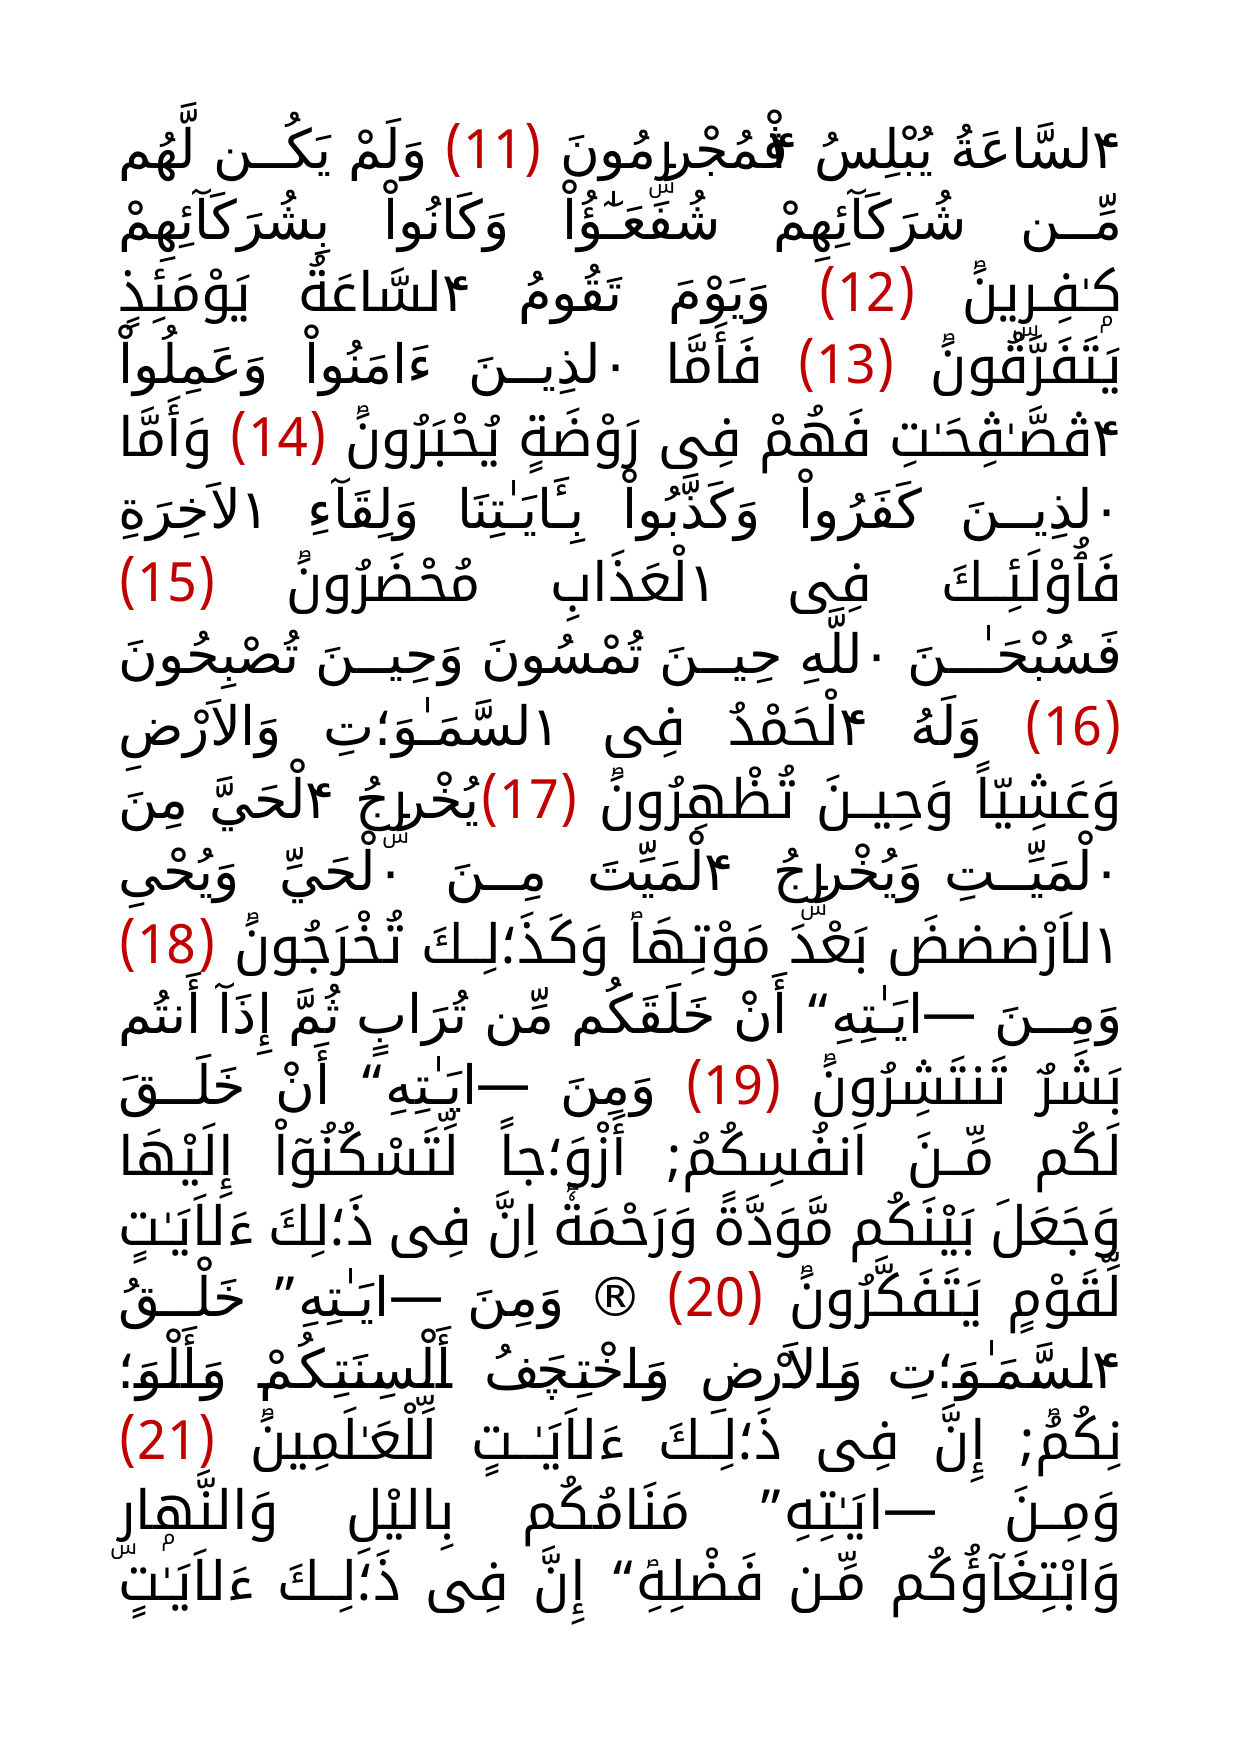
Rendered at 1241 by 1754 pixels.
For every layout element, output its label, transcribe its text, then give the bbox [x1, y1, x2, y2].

text بِسْمِ ۱للَّهِ ۱لرَّحْمَـٰنِ ۱لرَّحِيمِ أَلَٓم؋ّٓؐ غُلِبَتِ ۱لرُّومُ فِىٓ أَدْنَــي ۰لاَرْضِ وَهُم مِّـنۢ بَعْدِ غَلَبِهِمْ سَيَغْلِبُونَ (1) فِى بِضْعِ سِنِينَؐ (2) لِلهِ ۱لاَمْرُ مِن قَبْلُ وَمِـنۢ بَعْدُؐ وَيَوْمَئِذٍ يَفْرَحُ ۴لْمُومِنُونَ (3) بِنَصْرۣ ۱للَّهِؐ يَنصُرُ مَنْ يَّشَآءُؐ وَهُوَ ۰لْعَزۣيزُ ۴لرَّحِيمُؐ (4) وَعْدَ ۰للَّهِ لاَ يُخْلِفُ ۴للَّهُ وَعْدَهُؐ„ وَچَكِــنَّ أَكْثَرَ ۰لنَّاسسسِ لاَ يَعْلَمُونَؐ (5) يَعْلَمُونَ ظَـٰهِراً مِّــنَ ۰لْحَيَوٰةِ ۱لدُّنْيۭا وَهُمْ عَـنِ ۱لاَخِرَةِ هُمْ غَـٰفِلُونَؐ (6) أَوَلَمْ يَتَفَكَّرُواْ فِىٓ أَنفُسِهِمؐ مَّا خَلَــقَ ۰للَّهُ ۴لسَّمَـٰوَ؛تِ وَالاَرْضَ وَمَا بَيْنَهُمَآ إِلاَّ بِالْحَقِّ وَأَجَــلٍ مُّسَمّيًؐ وَإِنَّ كَثِيراً مِّــنَ ۰لنَّاسِ بِلِقَآءِ رَبِّهِمْ لَكَـٰفِرُونَؐ (7) © أَوَلَمْ يَسِيرُواْ فِى ۱لاَرْضِ فَيَنظُرُواْ كَيْفَ كَانَ عَـٰقِبَةُ ۴لذِينَ مِــن قَبْلِهِمْ كَانُوٓاْ أَشَدَّ مِنْهُمْ قُوَّةً وَأَثَارُواْ ۴لاَرْضَؐ وَعَمَرُوهَآ أَكْثَرَ مِمَّا عَمَرُوهَا وَجَآءَتْهُمْ رُسُلُهُم بِالْبَيِّنَـٰتِؐ فَمَا كَانَ ۰للَّهُ لِيَظْلِمَهُمْؐ وَچَكِــن كَانُوٓاْ أَنفُسَهُمْ يَظْلِمُونَؐ (8) ثُمَّ كَانَ عَـٰقِبَةُ ۴لذِيــنَ أَسَـٰٓـُٔواْ ۴لسُّوٓأۭيٰٓ أَننن كَذَّبُواْ بِـَٔايَـٰــتِ ۱للَّهِ وَكَانُواْ بِهَا يَسْتَهْزۣءُونَؐ (9) ۰للَّهُ يَبْدَؤُاْ ۴لْخَلْــقَ ثُمَّ يُعِيدُهُ„ ثُمَّ إِلَيْهِ تُرْجَعُونَؐ (10) وَيَوْمَ تَقُومُ ۴لسَّاعَةُ يُبْلِسُ ۴ڤْمُجْرۣمُونَ (11) وَلَمْ يَكُــن لَّهُم مِّــن شُرَكَآئِهِمْ شُفَعَـٰٓؤُاْ وَكَانُواْ بِشُرَكَآئِهِمْ كۭـٰفِـرۣينَؐ (12) وَيَوْمَ تَقُومُ ۴لسَّاعَةُ يَوْمَئِذٍ يَتَفَرَّقُونَؐ (13) فَأَمَّا ۰لذِيــنَ ءَامَنُواْ وَعَمِلُواْ ۴ڤصَّـٰڤِحَـٰتِ فَهُمْ فِى رَوْضَةٍ يُحْبَرُونَؐ (14) وَأَمَّا ۰لذِيــنَ كَفَرُواْ وَكَذَّبُواْ بِـَٔايَـٰتِنَا وَلِقَآءِ ۱لاَخِرَةِ فَٱُوْلَئِــكَ فِى ۱لْعَذَابِ مُحْضَرُونَؐ (15) فَسُبْحَـٰــنَ ۰للَّهِ حِيــنَ تُمْسُونَ وَحِيــنَ تُصْبِحُونَ (16) وَلَهُ ۴لْحَمْدُ فِى ۱لسَّمَـٰوَ؛تِ وَالاَرْضِ وَعَشِيّاً وَحِيــنَ تُظْهِرُونَؐ (17) يُخْرۣجُ ۴لْحَيَّ مِنَ ۰لْمَيِّــتِ وَيُخْرۣجُ ۴لْمَيِّتَ مِــنَ ۰لْحَيِّ وَيُحْىِ ۱لاَرْضضضَ بَعْدَ مَوْتِهَاؐ وَكَذَ؛لِــكَ تُخْرَجُونَؐ (18) وَمِــنَ —ايَـٰتِهِ“ أَنْ خَلَقَكُم مِّن تُرَابٍ ثُمَّ إِذَآ أَنتُم بَشَرٌ تَنتَشِرُونَؐ (19) وَمِنَ —ايَـٰتِهِ“ أَنْ خَلَــقَ لَكُم مِّــنَ اَنفُسِكُمُ; أَزْوَ؛جاً لِّتَسْكُنُوٓاْ إِلَيْهَا وَجَعَلَ بَيْنَكُم مَّوَدَّةً وَرَحْمَةٗؐ اِنَّ فِى ذَ؛لِكَ ءَلاَيَـٰتٍ لِّقَوْمٍ يَتَفَكَّرُونَؐ (20) ® وَمِنَ —ايَـٰتِهِ” خَلْــقُ ۴لسَّمَـٰوَ؛تِ وَالاَرْضِ وَاخْتِچَفُ أَلْسِنَتِكُمْ وَأَلْوَ؛نِكُمُؐ; إِنَّ فِى ذَ؛لِــكَ ءَلاَيَـٰــتٍ لِّلْعَـٰلَمِينَؐ (21) وَمِــنَ —ايَـٰتِهِ” مَنَامُكُم بِاليْلِ وَالنَّهۭارۣ وَابْتِغَآؤُكُم مِّـن فَضْلِهِؐ“ إِنَّ فِى ذَ؛لِــكَ ءَلاَيَـٰتٍ لِّقَوْمٍ يَسْمَعُونَؐ (22) وَمِنَ —ايَـٰتِهِ” يُرۣيكُمُ ۴لْبَرْقَ خَوْفاً وَطَمَعاً وَيُنَزّۣلُ مِــنَ ۰لسَّمَآءِ مَآءً فَيُحْىِ” بِهِ ۱لاَرْضضضَ بَعْدَ مَوْتِهَآؐ إِنَّ فِى ذَ؛لِكَ ءَلاَيَـٰتٍ لِّقَوْمٍ يَعْقِلُونَؐ (23) وَمِــنَ —ايَـٰتِهِ“ أَن تَقُومَ ۰لسَّمَآءُ وَالاَرْضُ بِأَمْرۣهِؐ” ثُمَّ إِذَا دَعَاكُمْ دَعْوَةً مِّــنَ ۰لاَرْضضضِ إِذَآ أَنتُمْ تَخْرُجُونَؐ (24) وَلَهُ„ مَن فِى ۱لسَّمَـٰوَ؛تِ وَالاَرْضضضِؐ كُلٌّ لَّهُ„ قَـٰنِتُونَؐ (25) وَهُوَ ۰ﻟ﮲ يَبْدَؤُاْ ۴لْخَلْقَ ثُمَّ يُعِيدُهُ„ وَهُوَ أَهْوَنننُ عَلَيْهِؐ وَلَهُ ۴لْمَثَــلُ ۴لاَعْلۭيٰ فِى ۱لسَّمَـٰوَ؛تِ وَالاَرْضِؐ وَهُوَ ۰لْعَزۣيزُ ۴لْحَكِيمُؐ (26) ضَرَبَ لَكُم مَّثَلًا مِّــنَ اَنفُسِكُمْ هَــل لَّكُم مِّن مَّا مَلَكَتَ اَيْمَـٰنُكُم مِّــن شُرَكَآءَ فِى مَا رَزَقْنَـٰكُمْ فَأَنتُمْ فِيهِ سَوَآءٌ تَخَافُونَهُمْ كَخِيفَتِكُمُ; أَنفُسَكُمْؐ كَذَ؛لِــكَ نُفَصِّلُ ۴لاَيَـٰــتِ لِقَوْمٍ يَعْقِلُونَؐ (27) بَلِ 'تَّبَعَ ۰لذِيــنَ ظَلَمُوٓاْ أَهْوَآءَهُم بِغَيْرۣ عِلْمٍؐ فَمَـنْ يَّهْدِى مَــنَ اَضَــلَّ ۰للَّهُؐ وَمَا لَهُم مِّــن نَّـٰصِرۣينَؐ (28) ¥ فَأَقِمْ وَجْهَــكَ لِلدِّيــنۣ حَنِيفاً فِطْرَتَ ۰للَّهِ ۱لتِى فَطَرَ ۰لنَّاسسسَ عَلَيْهَا لاَ تَبْدِيــلَ لِـخَلْـقِ ۱للَّهِ ذَ؛لِكَ ۰لدِّيــنُ ۴لْقَيِّمُ وَچَكِــنَّ أَكْثَرَ ۰لنَّاسسسِ لاَ يَعْلَمُونَ (29) مُنِيبِينَ إِلَيْهِ وَاتَّقُوهُ وَأَقِيمُواْ ۴لصَّلَوٰةَ وَلاَ تَكُونُواْ مِــنَ ۰لْمُشْرۣكِينَ (30) مِــنَ ۰لذِينَ فَرَّقُواْ دِينَهُمْ وَكَانُواْ شِيَعاًؐ كُلُّ حِزْبٙ بِمَا لَدَيْهِمْ فَرۣحُونَؐ (31) وَإِذَا مَــسَّ ۰لنَّاسسسَ ضُرٌّ دَعَوْاْ رَبَّهُم مُّنِيبِينَ إِلَيْهِؐ ثُمَّ إِذَآ أَذَاقَهُم مِّنْهُ رَحْمَةٗ اِذَا فَرۣيقٌ مِّنْهُم بِرَبِّهِمْ يُشْرۣكُونَؐ (32) لِيَكْفُرُواْ بِمَآ ءَاتَيْنَـٰهُمْؐ فَتَمَتَّعُواْ فَسَوْفَ تَعْلَمُونَؐ (33) أَمَ اَنزَلْنَا عَلَيْهِمْ سُلْطَـٰناً فَهُوَ يَتَكَلَّمُ بِمَا كَانُواْ بِهِ” يُشْرۣكُونَؐ (34) وَإِذَآ أَذَقْنَا ۰لنَّاسَ رَحْمَةً فَرۣحُواْ بِهَاؐ وَإِن تُصِبْهُمْ سَيِّيؕةٛ بِمَا قَدَّمَــتَ اَيْدِيهِمُ; إِذَا هُمْ يَقْنَطُونَؐ (35) أَوَلَمْ يَرَوَاْ اَنَّ ۰للَّهَ يَبْسُطُ ۴لرّۣزْقَ لِمَنْ يَّشَآءُ وَيَقْدِرُؐ إِنَّ فِى ذَ؛لِكَ ءَلاَيَـٰتٍ لِّقَوْمٍ يُومِنُونَؐ (36) فَـَٔاتِ ذَا ۰لْقُرْبۭــيٰ حَقَّهُ„ وَالْمِسْكِينَ وَابْــنَ ۰لسَّبِيلِؐ ذَ؛لِكَ خَيْرٌ لِّلذِينَ يُرۣيدُونَ وَجْهَ ۰للَّهِؐ وَٱُوْلَئِــكَ هُمُ ۴ڤْمُفْڤِحُونَؐ (37) وَمَآ ءَاتَيْتُم مِّن رّۣباً لِّتُرْبُواْ فِىٓ أَمْوَ؛لِ ۱لنَّاسِ فَلاَ يَرْبُواْ عِندَ ۰للَّهِؐ وَمَآ ءَاتَيْتُم مِّن زَكَوٰةٍ تُرۣيدُونَ وَجْهَ ۰للَّهِ فَٱُوْلَئِــكَ هُمُ ۴لْمُضْعِفُونَؐ (38) ۰للَّهُ ۴ﻟ﮲ خَلَقَكُمْ ثُمَّ رَزَقَكُمْ ثُمَّ يُمِيتُكُمْ ثُمَّ يُحْيِيكُمْؐ هَلْ مِن شُرَكَآئِكُم مَّنْ يَّفْعَلُ مِن ذَ؛لِكُم مِّــن شَيْءٍؐ سُبْحَـٰنَهُ„ وَتَعَـٰلۭــيٰ عَمَّا يُشْرۣكُونَؐ (39) ® ظَهَرَ ۰لْفَسَادُ فِى ۱لْبَرّۣ وَاڤْبَحْرۣ بِمَا كَسَبَتَ اَيْدِى ۱لنَّاسِ [118, 118, 1122, 1622]
